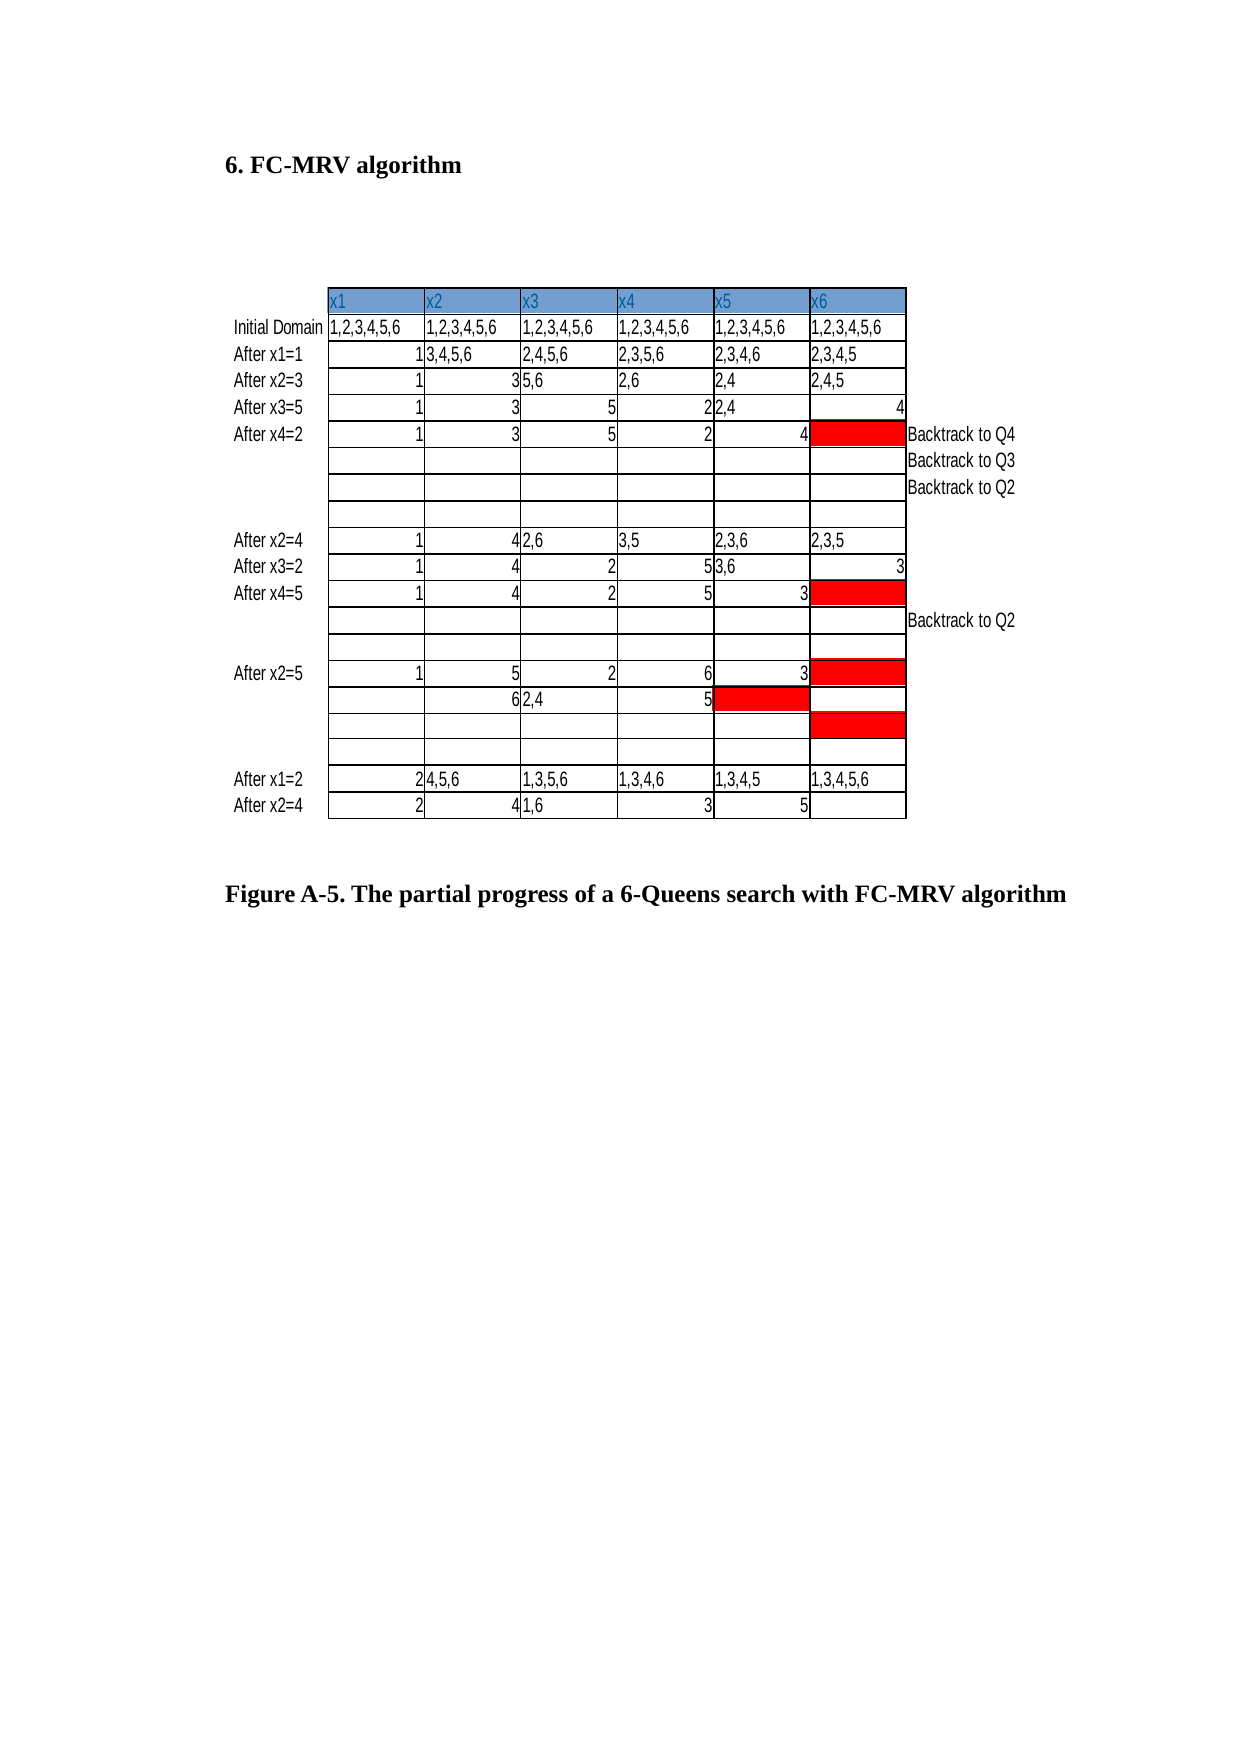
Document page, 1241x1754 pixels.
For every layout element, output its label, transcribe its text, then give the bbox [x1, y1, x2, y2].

text 6. FC-MRV algorithm [225, 150, 1090, 179]
text Figure A-5. The partial progress of a 6-Queens search with FC-MRV algorithm [225, 879, 1090, 908]
